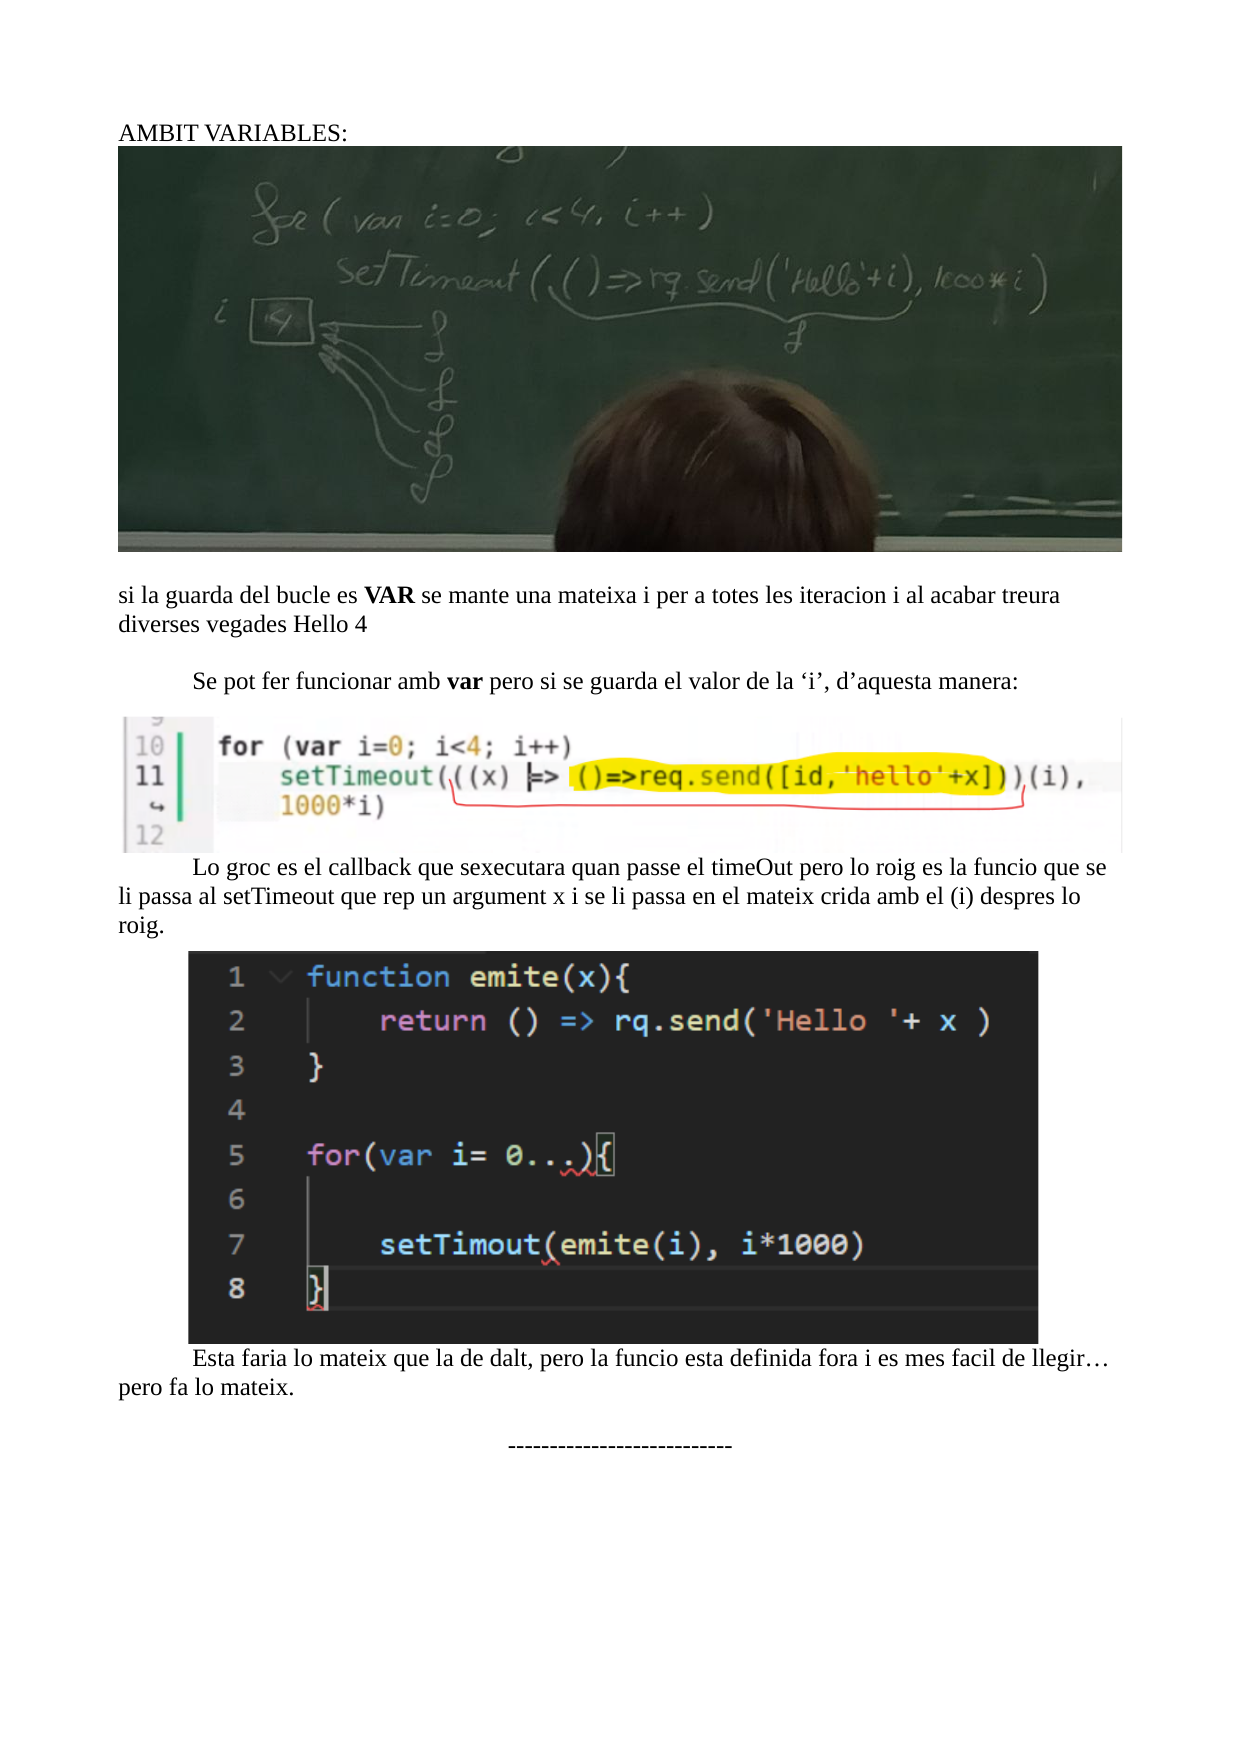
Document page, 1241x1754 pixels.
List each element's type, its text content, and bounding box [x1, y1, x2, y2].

text [118, 695, 1122, 709]
picture [188, 951, 1039, 1344]
text AMBIT VARIABLES: [118, 118, 1122, 146]
picture [118, 146, 1123, 552]
picture [118, 709, 1123, 853]
text si la guarda del bucle es VAR se mante una mateixa i per a totes les iteracion i al acabar treura diverses vegades Hello 4 [118, 580, 1122, 637]
text --------------------------- [118, 1430, 1122, 1458]
text Lo groc es el callback que sexecutara quan passe el timeOut pero lo roig es la funcio que se li passa al setTimeout que rep un argument x i se li passa en el mateix crida amb el (i) despres lo roig. [118, 853, 1122, 939]
text Se pot fer funcionar amb var pero si se guarda el valor de la ‘i’, d’aquesta manera: [118, 666, 1122, 695]
text Esta faria lo mateix que la de dalt, pero la funcio esta definida fora i es mes facil de llegir… pero fa lo mateix. [118, 939, 1122, 1401]
